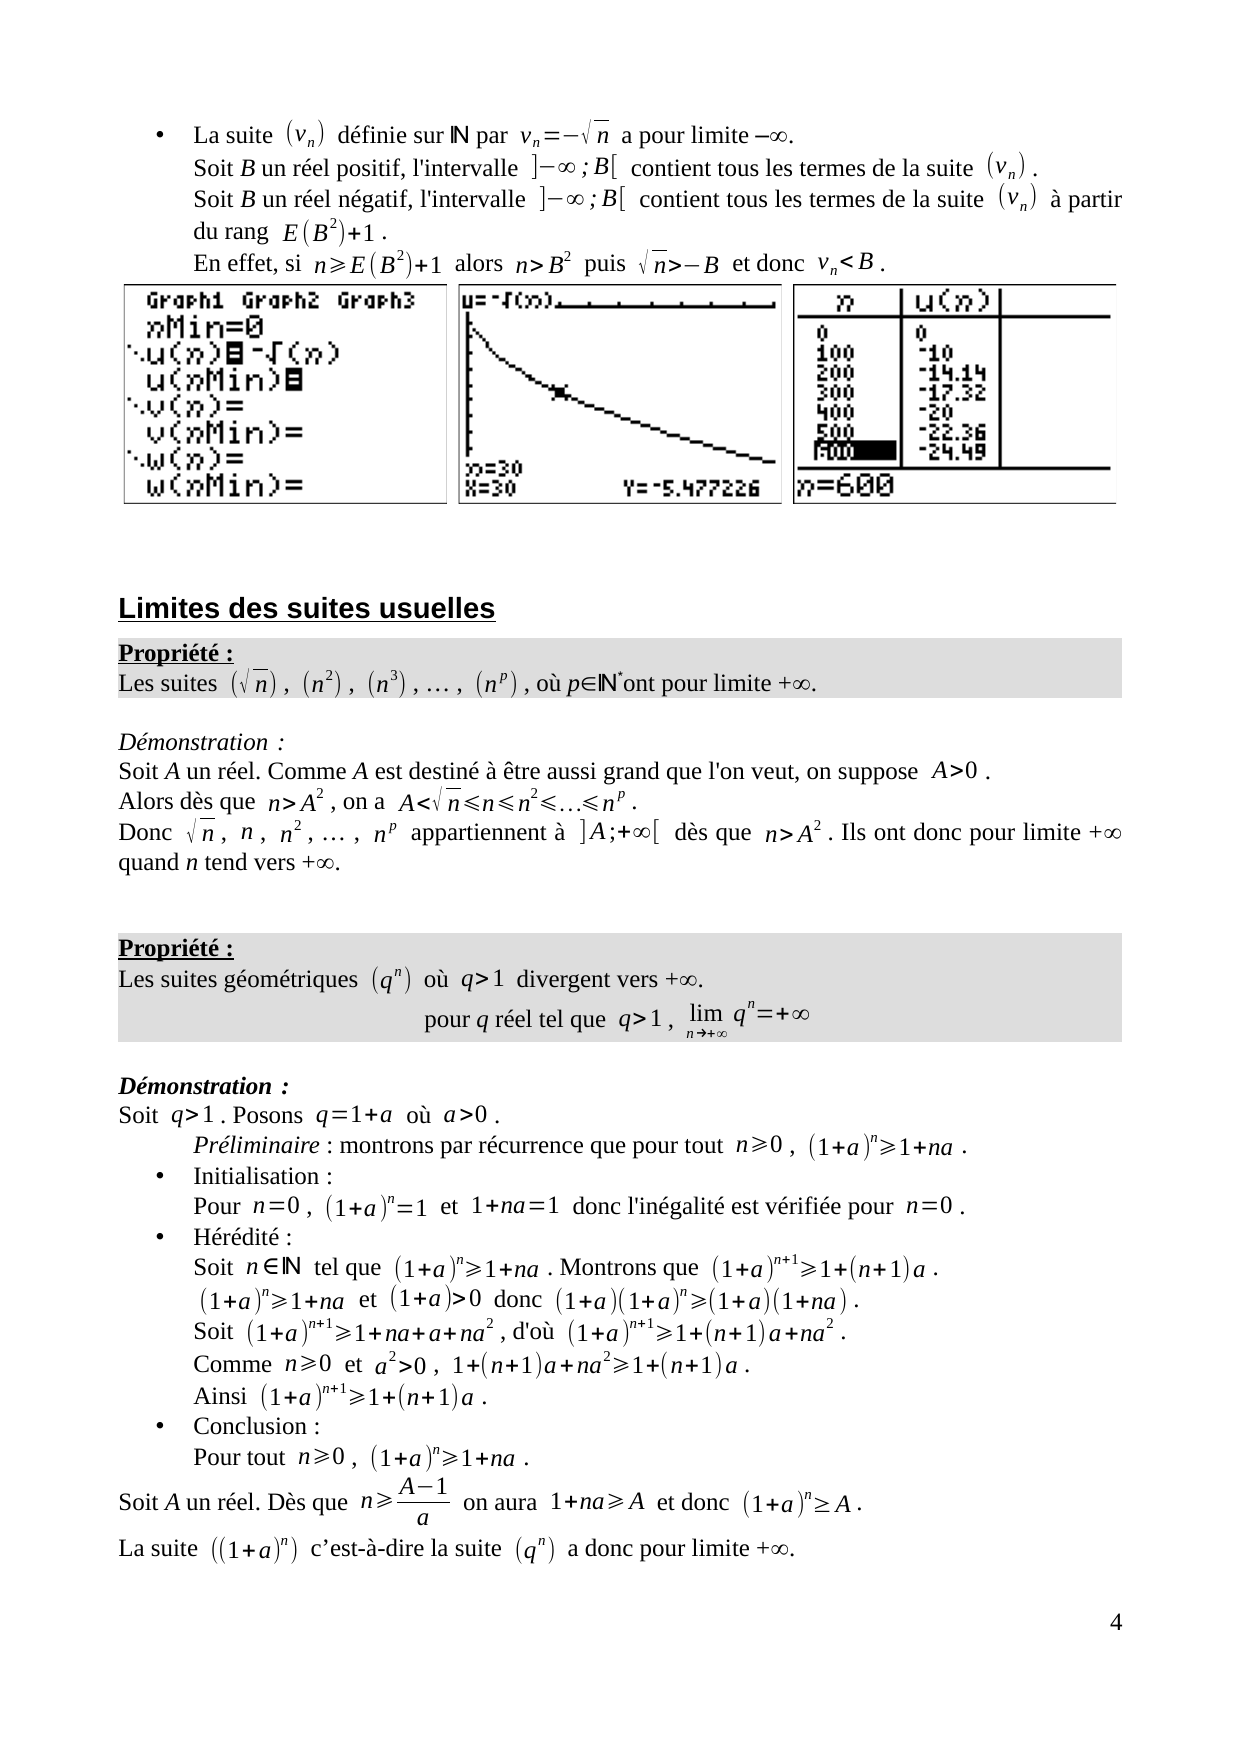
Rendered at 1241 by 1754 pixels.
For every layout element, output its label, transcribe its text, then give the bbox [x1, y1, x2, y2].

list Hérédité : [156, 1222, 1122, 1250]
text Soit A un réel. Comme A est destiné à être aussi grand que l'on veut, on suppose . [118, 756, 1122, 785]
list Conclusion : [156, 1411, 1122, 1440]
list Comme et , . [156, 1347, 1122, 1379]
list Soit B un réel négatif, l'intervalle contient tous les termes de la suite à partir du rang . [156, 183, 1122, 247]
text Soit A un réel. Dès que on aura et donc . [118, 1472, 1122, 1531]
list et donc . [156, 1283, 1122, 1315]
list Ainsi . [156, 1379, 1122, 1411]
list Pour tout , . [156, 1440, 1122, 1472]
text Donc , , , … , appartiennent à dès que . Ils ont donc pour limite +∞ quand n tend vers +∞. [118, 816, 1122, 876]
list Initialisation : [156, 1161, 1122, 1189]
list La suite définie sur ℕ par a pour limite –∞. [156, 118, 1122, 152]
text Soit . Posons où . [118, 1100, 1122, 1128]
list Soit , d'où . [156, 1315, 1122, 1347]
table_header [788, 279, 1122, 538]
text Alors dès que , on a . [118, 785, 1122, 816]
list En effet, si alors puis et donc . [156, 247, 1122, 279]
list Pour , et donc l'inégalité est vérifiée pour . [156, 1189, 1122, 1222]
text La suite c’est-à-dire la suite a donc pour limite +∞. [118, 1531, 1122, 1563]
text Démonstration : [118, 727, 1122, 756]
text pour q réel tel que , [118, 994, 1122, 1042]
list Soit tel que . Montrons que . [156, 1250, 1122, 1283]
text Propriété : [118, 933, 1122, 962]
table_header [453, 279, 787, 538]
text Les suites géométriques où divergent vers +∞. [118, 962, 1122, 994]
list Préliminaire : montrons par récurrence que pour tout , . [156, 1128, 1122, 1161]
list Soit B un réel positif, l'intervalle contient tous les termes de la suite . [156, 152, 1122, 183]
table_header [118, 279, 453, 538]
text Propriété : [118, 638, 1122, 666]
text Démonstration : [118, 1071, 1122, 1100]
subtitle Limites des suites usuelles [118, 592, 1122, 625]
text Les suites , , , … , , où p∈ℕ*ont pour limite +∞. [118, 666, 1122, 698]
